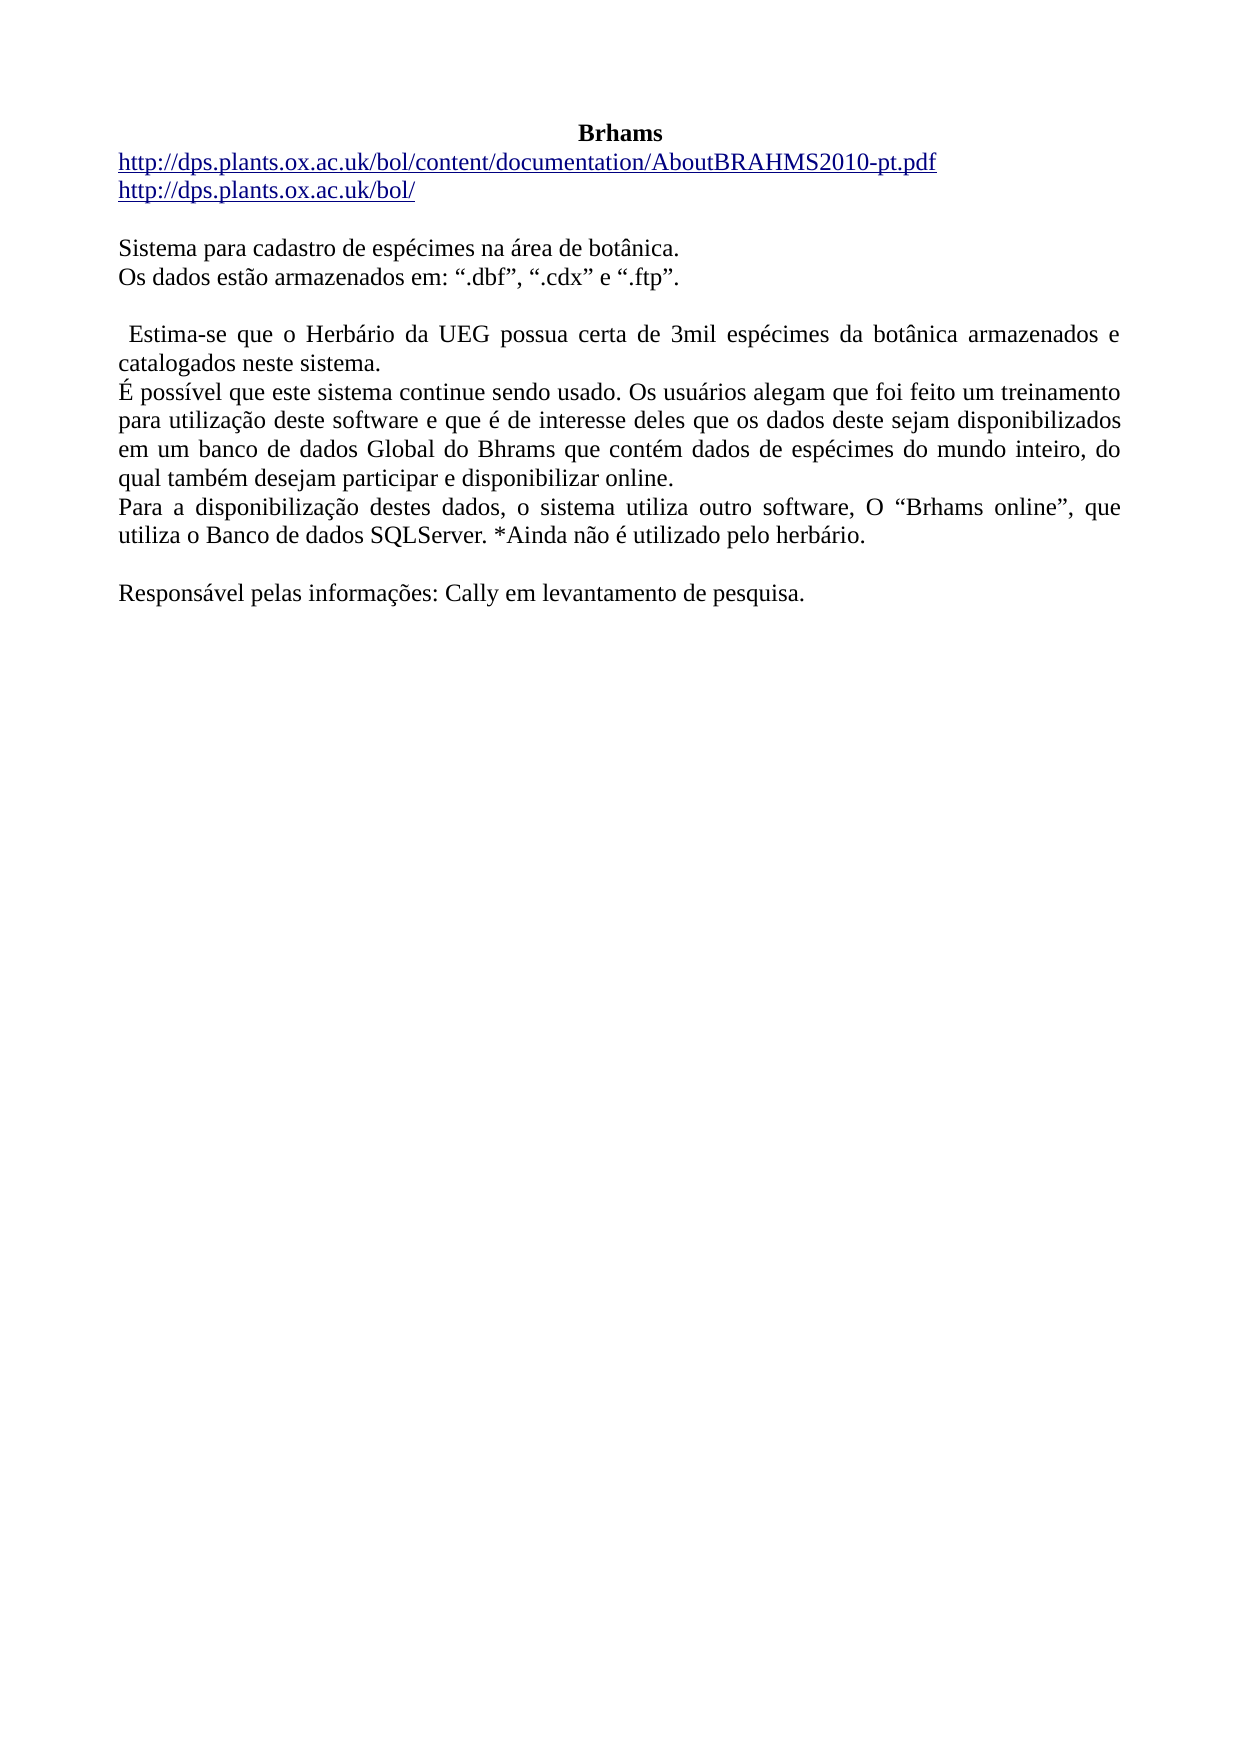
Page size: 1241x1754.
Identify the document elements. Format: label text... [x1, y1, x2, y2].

text http://dps.plants.ox.ac.uk/bol/ [118, 176, 1122, 204]
text Brhams [118, 118, 1122, 147]
text Sistema para cadastro de espécimes na área de botânica. [118, 233, 1122, 262]
text É possível que este sistema continue sendo usado. Os usuários alegam que foi feito um treinamento para utilização deste software e que é de interesse deles que os dados deste sejam disponibilizados em um banco de dados Global do Bhrams que contém dados de espécimes do mundo inteiro, do qual também desejam participar e disponibilizar online. [118, 377, 1122, 492]
text Os dados estão armazenados em: “.dbf”, “.cdx” e “.ftp”. [118, 262, 1122, 291]
text http://dps.plants.ox.ac.uk/bol/content/documentation/AboutBRAHMS2010-pt.pdf [118, 147, 1122, 176]
text Estima-se que o Herbário da UEG possua certa de 3mil espécimes da botânica armazenados e catalogados neste sistema. [118, 319, 1122, 377]
text Para a disponibilização destes dados, o sistema utiliza outro software, O “Brhams online”, que utiliza o Banco de dados SQLServer. *Ainda não é utilizado pelo herbário. [118, 492, 1122, 549]
text Responsável pelas informações: Cally em levantamento de pesquisa. [118, 578, 1122, 607]
